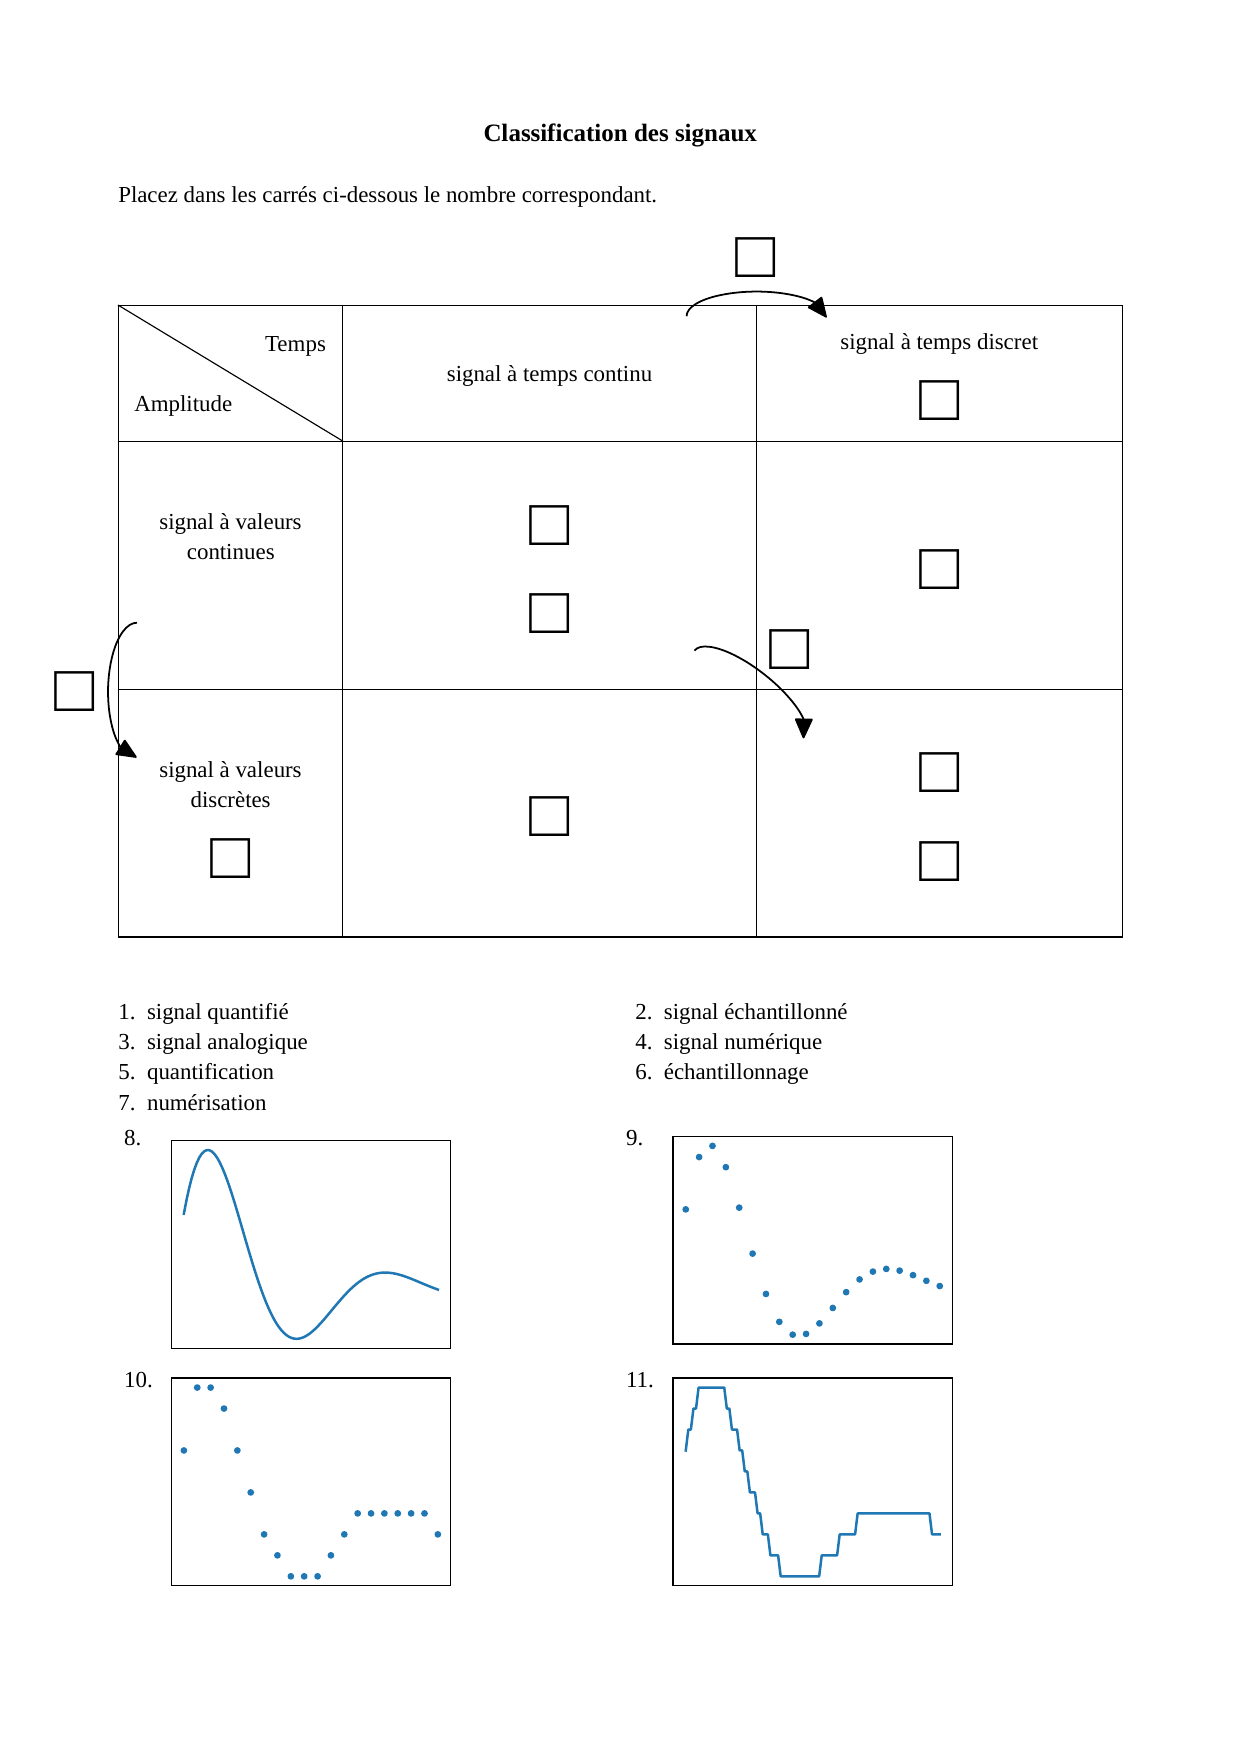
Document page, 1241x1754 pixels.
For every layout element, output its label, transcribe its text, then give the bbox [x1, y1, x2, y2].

text 1. signal quantifié 2. signal échantillonné [118, 998, 1122, 1024]
table_header Temps Amplitude [119, 307, 339, 441]
text 5. quantification 6. échantillonnage [118, 1058, 1122, 1085]
table_cell □ [757, 442, 1122, 689]
table_cell □ □ [757, 690, 1122, 936]
table_cell □ □ [343, 442, 756, 689]
text Placez dans les carrés ci-dessous le nombre correspondant. [118, 181, 1122, 208]
table_header signal à temps continu [343, 306, 756, 441]
text Classification des signaux [118, 118, 1122, 147]
table_header 8. 10. [118, 1119, 620, 1579]
text 3. signal analogique 4. signal numérique [118, 1028, 1122, 1054]
table_cell signal à valeurs discrètes □ [119, 690, 342, 936]
table_header 9. 11. [620, 1119, 1122, 1579]
table_cell □ [343, 690, 756, 936]
table_header signal à temps discret □ [757, 306, 1122, 441]
table_cell signal à valeurs continues □ [119, 442, 342, 689]
table_header Temps Amplitude [123, 306, 342, 439]
text 7. numérisation [118, 1088, 1122, 1115]
